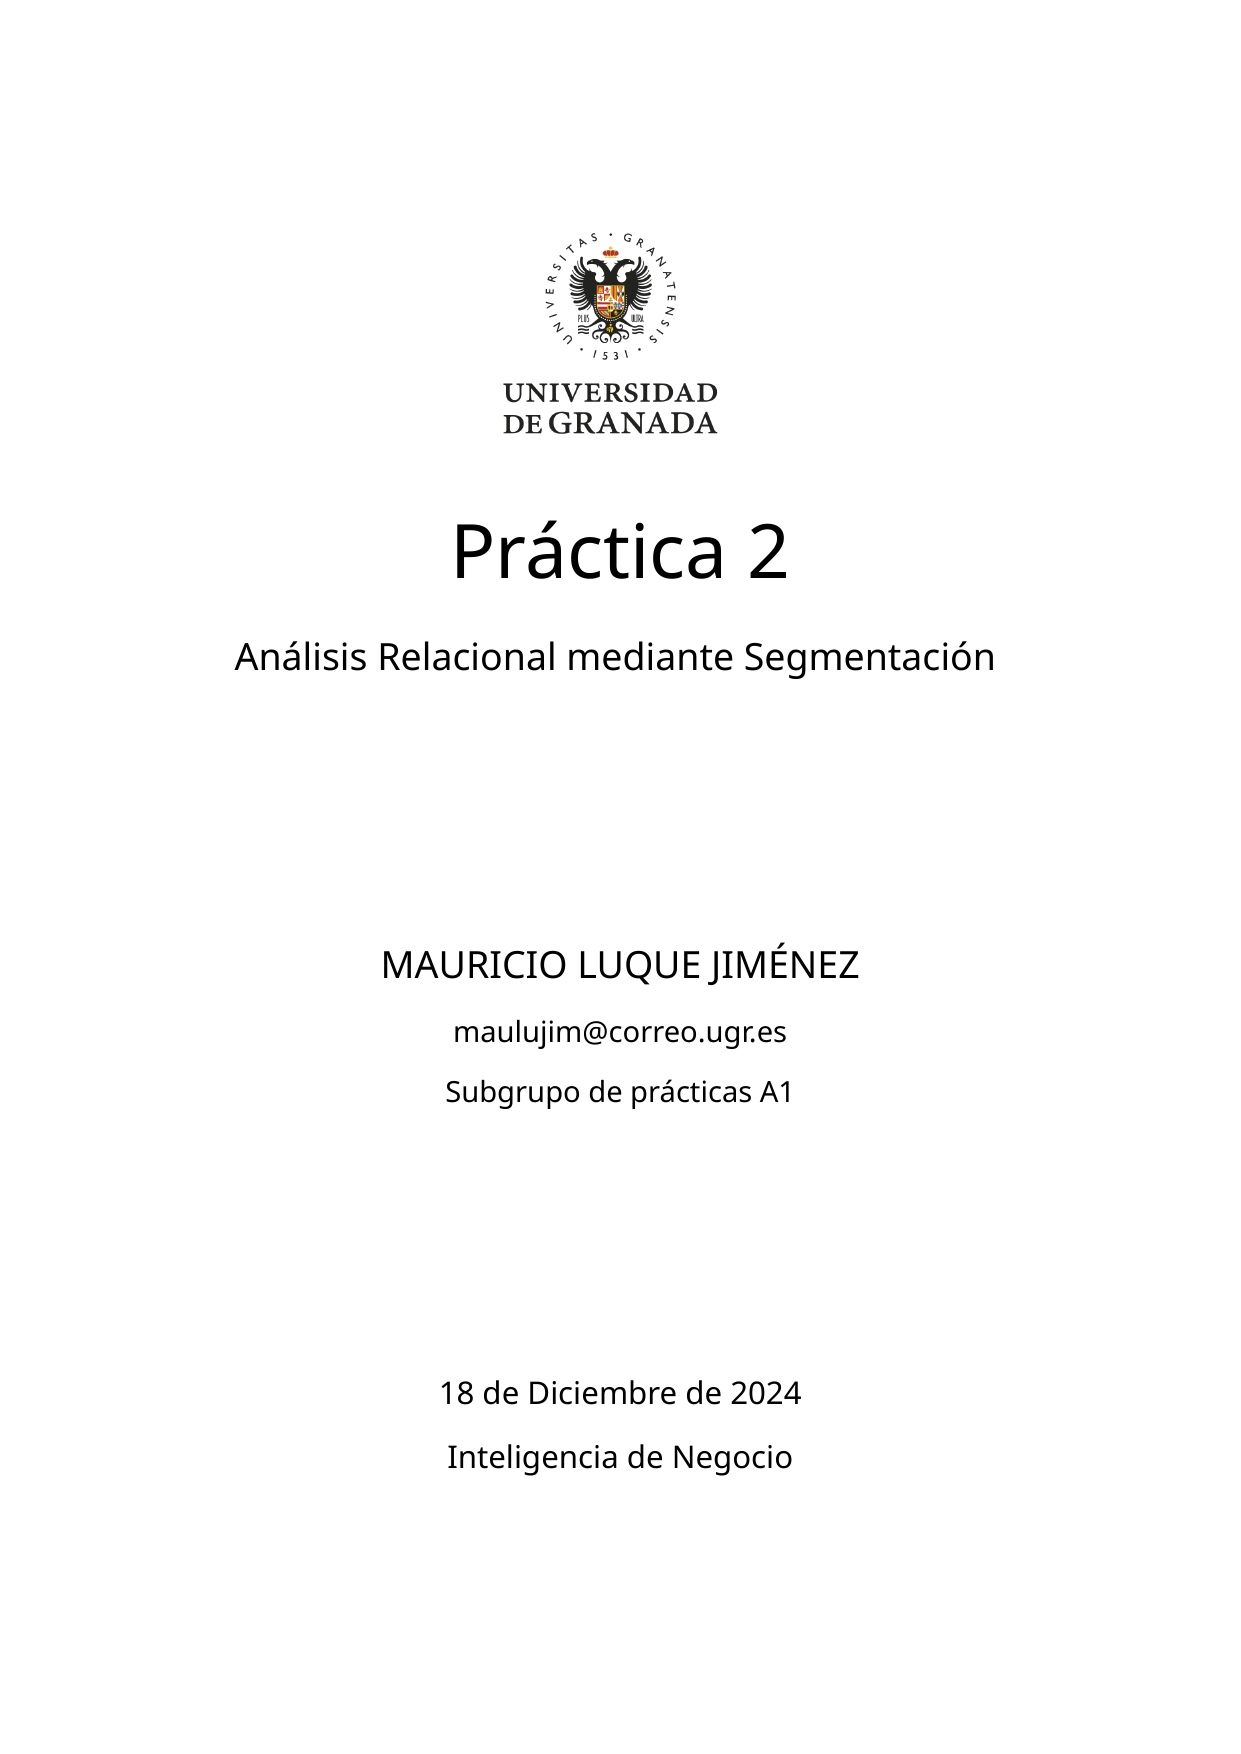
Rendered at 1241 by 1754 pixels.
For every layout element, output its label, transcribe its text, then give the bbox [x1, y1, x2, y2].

picture [503, 233, 718, 434]
text Práctica 2 [118, 498, 1122, 600]
text MAURICIO LUQUE JIMÉNEZ [118, 938, 1122, 989]
text 18 de Diciembre de 2024 [118, 1371, 1122, 1414]
text maulujim@correo.ugr.es [118, 1011, 1122, 1051]
text Análisis Relacional mediante Segmentación [118, 630, 1122, 681]
text Subgrupo de prácticas A1 [118, 1072, 1122, 1111]
text Inteligencia de Negocio [118, 1435, 1122, 1477]
